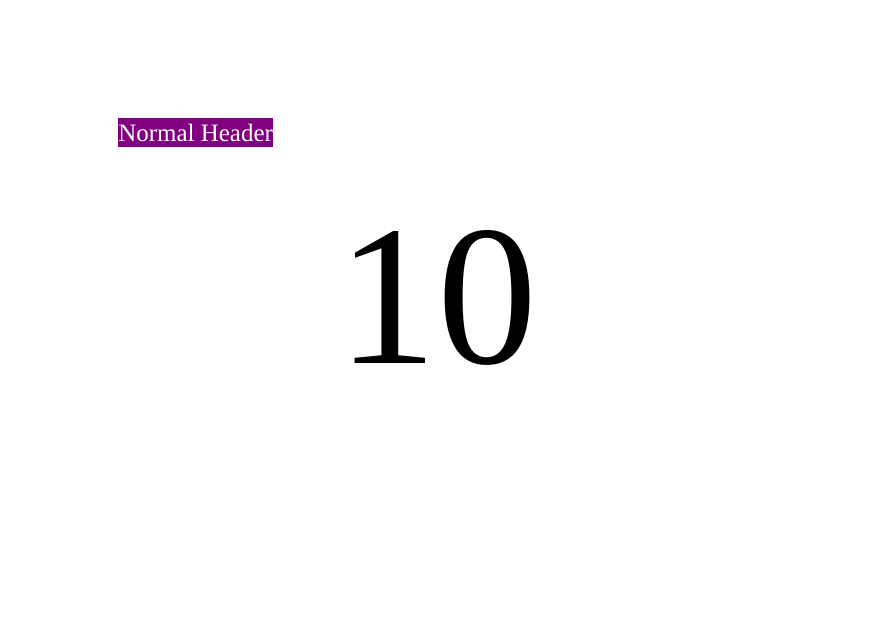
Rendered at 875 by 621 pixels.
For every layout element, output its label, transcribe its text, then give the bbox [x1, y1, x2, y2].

text 10 [118, 177, 756, 407]
